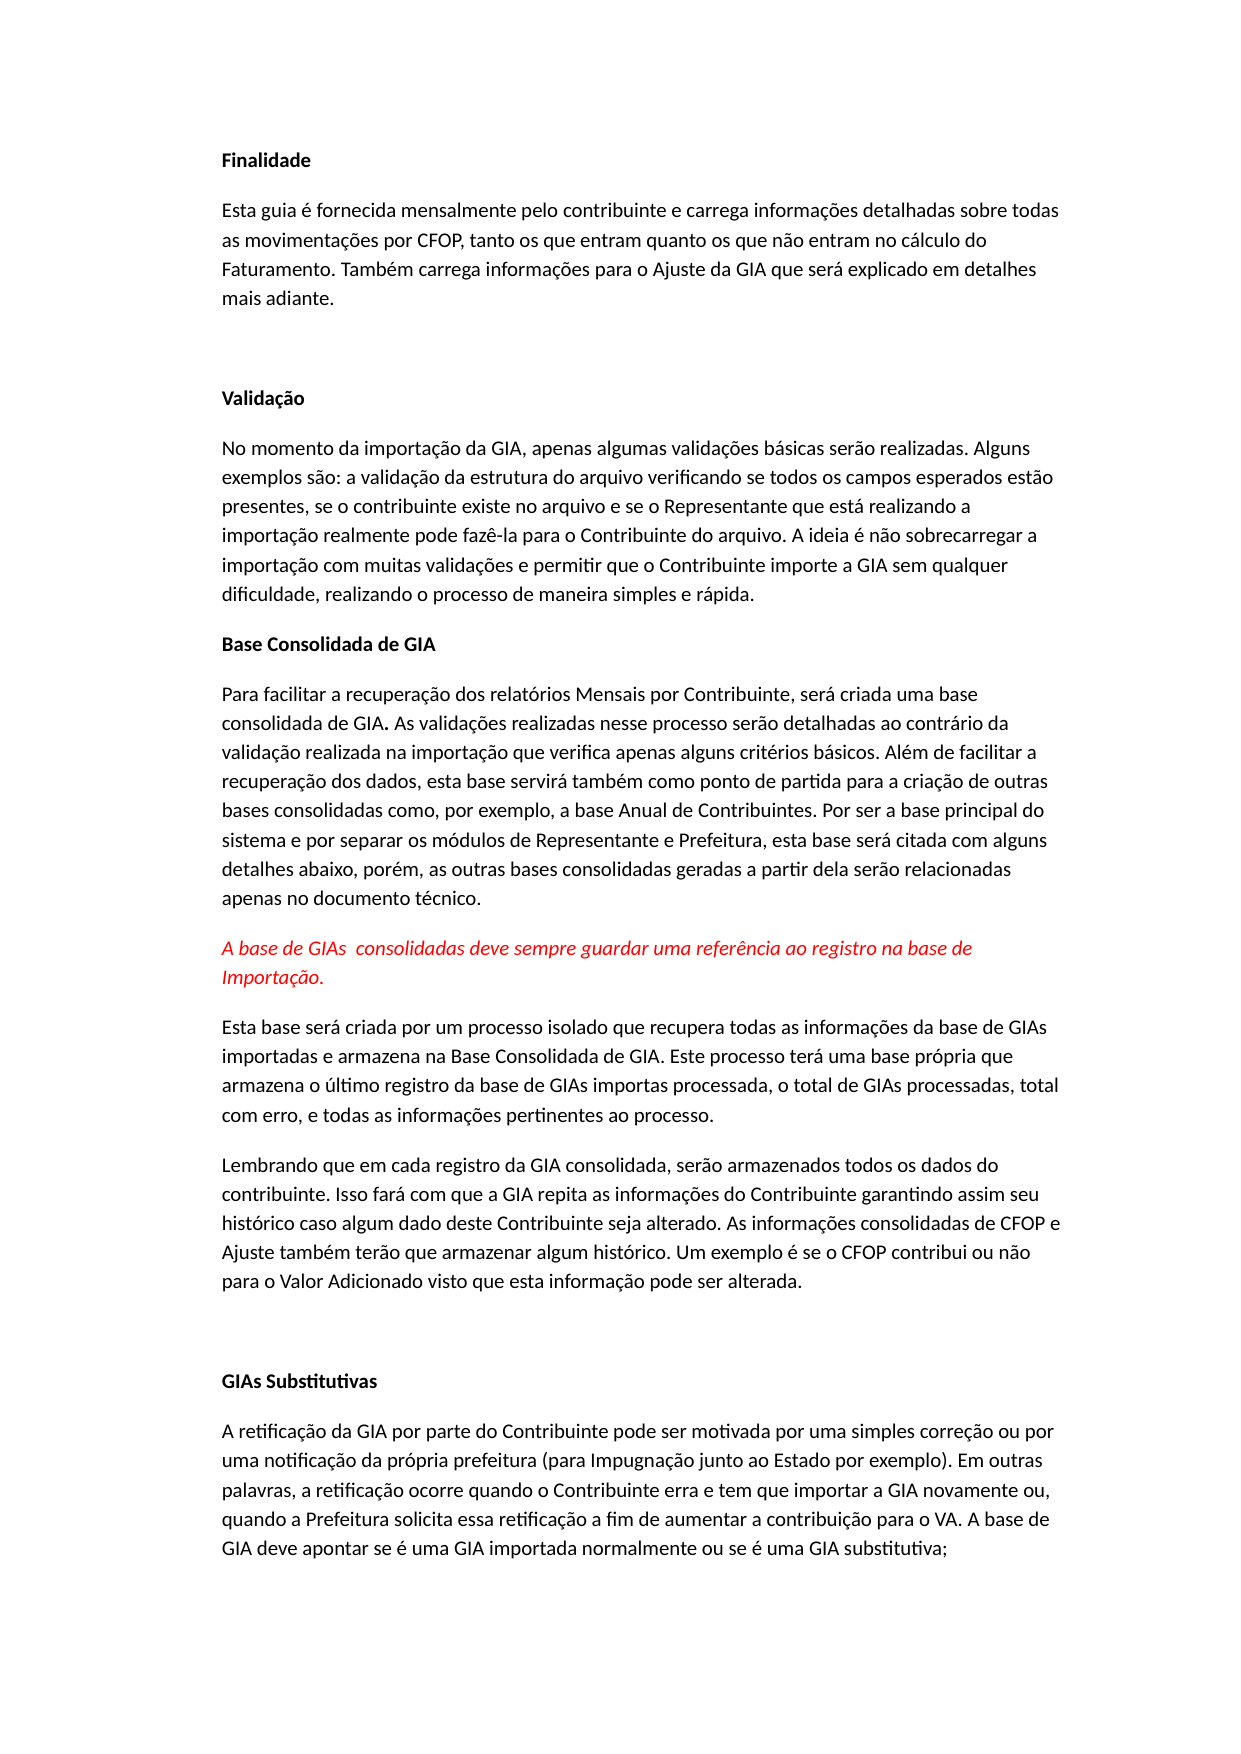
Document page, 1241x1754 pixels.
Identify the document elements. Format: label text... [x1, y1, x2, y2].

text Para facilitar a recuperação dos relatórios Mensais por Contribuinte, será criada uma base consolidada de GIA. As validações realizadas nesse processo serão detalhadas ao contrário da validação realizada na importação que verifica apenas alguns critérios básicos. Além de facilitar a recuperação dos dados, esta base servirá também como ponto de partida para a criação de outras bases consolidadas como, por exemplo, a base Anual de Contribuintes. Por ser a base principal do sistema e por separar os módulos de Representante e Prefeitura, esta base será citada com alguns detalhes abaixo, porém, as outras bases consolidadas geradas a partir dela serão relacionadas apenas no documento técnico. [222, 681, 1063, 911]
list GIAs Substitutivas [222, 1368, 1063, 1394]
text Esta guia é fornecida mensalmente pelo contribuinte e carrega informações detalhadas sobre todas as movimentações por CFOP, tanto os que entram quanto os que não entram no cálculo do Faturamento. Também carrega informações para o Ajuste da GIA que será explicado em detalhes mais adiante. [222, 198, 1063, 311]
text Esta base será criada por um processo isolado que recupera todas as informações da base de GIAs importadas e armazena na Base Consolidada de GIA. Este processo terá uma base própria que armazena o último registro da base de GIAs importas processada, o total de GIAs processadas, total com erro, e todas as informações pertinentes ao processo. [222, 1014, 1063, 1127]
text Lembrando que em cada registro da GIA consolidada, serão armazenados todos os dados do contribuinte. Isso fará com que a GIA repita as informações do Contribuinte garantindo assim seu histórico caso algum dado deste Contribuinte seja alterado. As informações consolidadas de CFOP e Ajuste também terão que armazenar algum histórico. Um exemplo é se o CFOP contribui ou não para o Valor Adicionado visto que esta informação pode ser alterada. [222, 1152, 1063, 1294]
list Finalidade [222, 148, 1063, 173]
list Base Consolidada de GIA [222, 631, 1063, 656]
text A base de GIAs consolidadas deve sempre guardar uma referência ao registro na base de Importação. [222, 935, 1063, 990]
list Validação [222, 385, 1063, 411]
text No momento da importação da GIA, apenas algumas validações básicas serão realizadas. Alguns exemplos são: a validação da estrutura do arquivo verificando se todos os campos esperados estão presentes, se o contribuinte existe no arquivo e se o Representante que está realizando a importação realmente pode fazê-la para o Contribuinte do arquivo. A ideia é não sobrecarregar a importação com muitas validações e permitir que o Contribuinte importe a GIA sem qualquer dificuldade, realizando o processo de maneira simples e rápida. [222, 435, 1063, 606]
list A retificação da GIA por parte do Contribuinte pode ser motivada por uma simples correção ou por uma notificação da própria prefeitura (para Impugnação junto ao Estado por exemplo). Em outras palavras, a retificação ocorre quando o Contribuinte erra e tem que importar a GIA novamente ou, quando a Prefeitura solicita essa retificação a fim de aumentar a contribuição para o VA. A base de GIA deve apontar se é uma GIA importada normalmente ou se é uma GIA substitutiva; [222, 1418, 1063, 1561]
